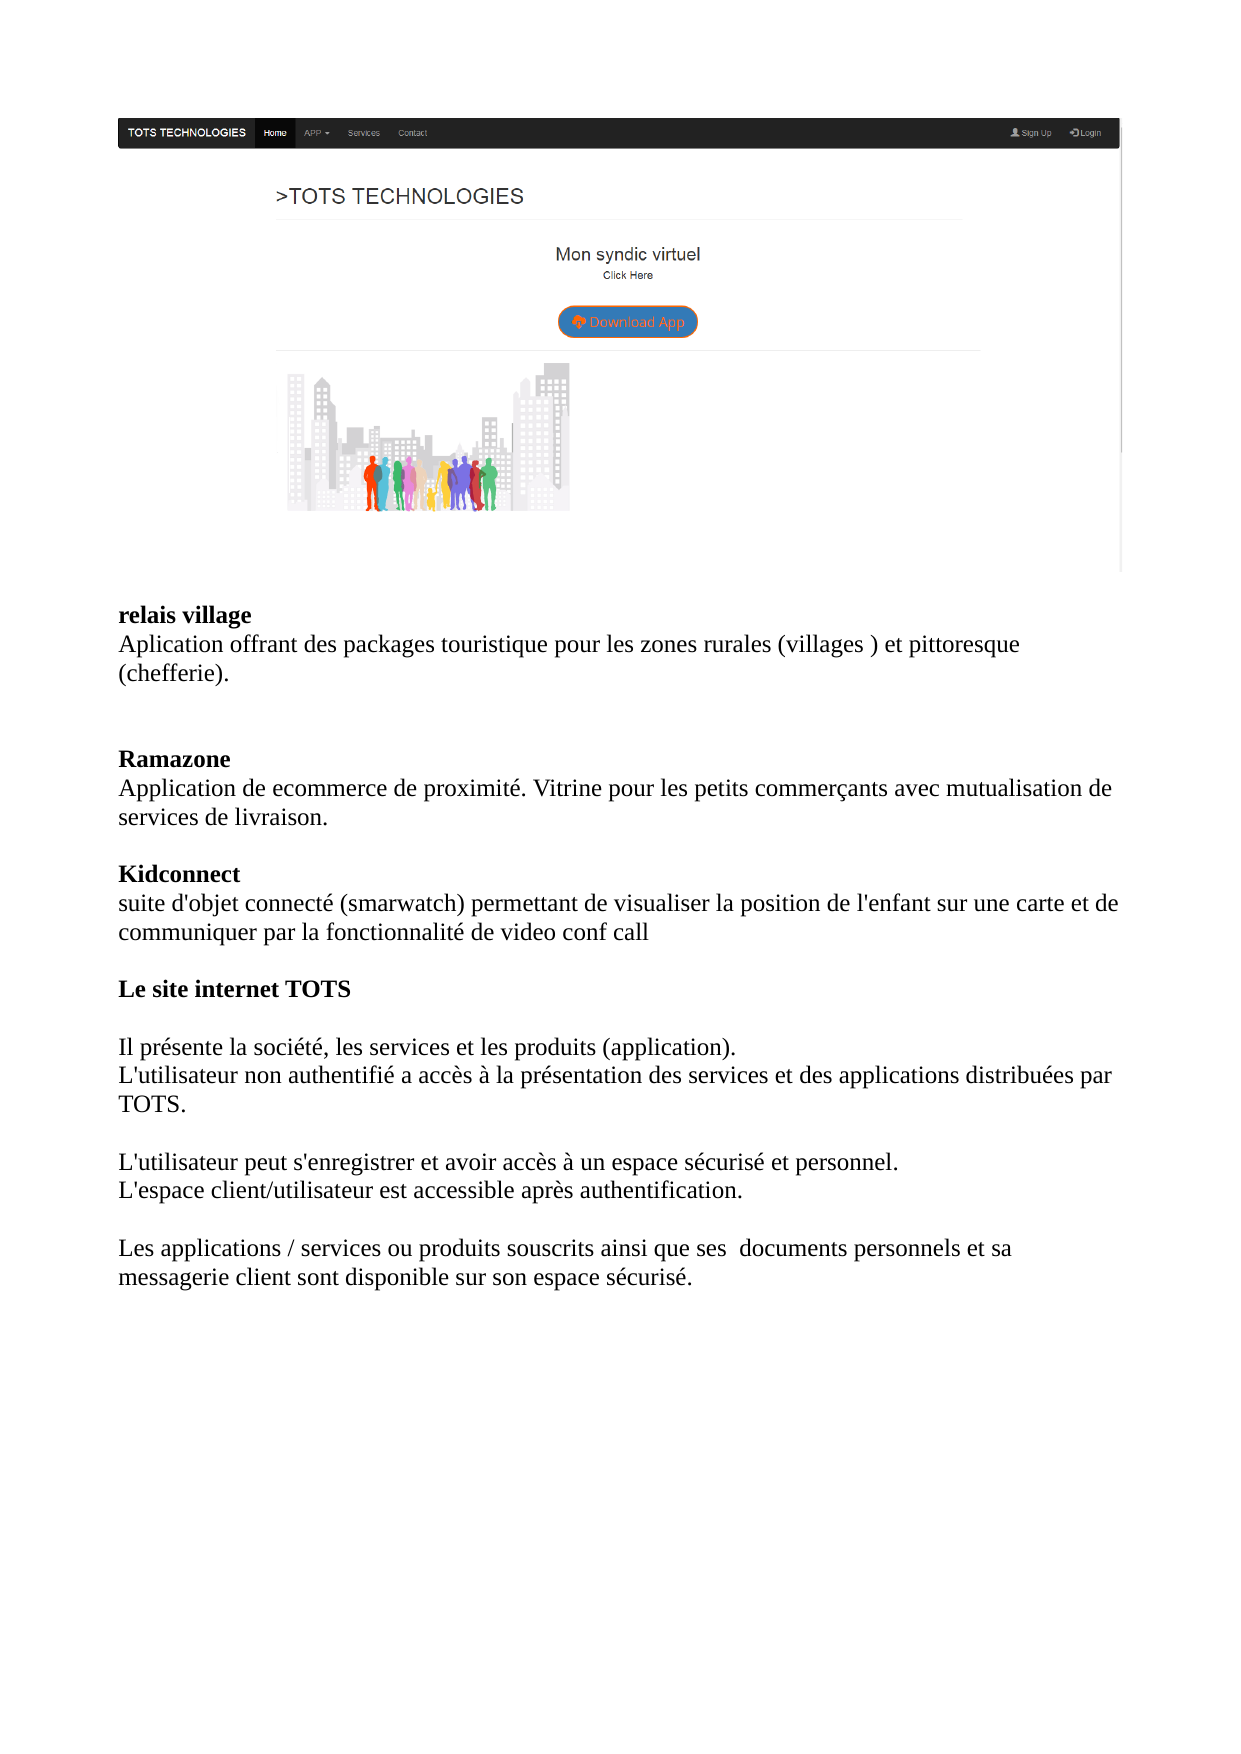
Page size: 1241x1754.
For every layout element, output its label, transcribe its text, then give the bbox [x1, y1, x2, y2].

text Il présente la société, les services et les produits (application). [118, 1032, 1122, 1060]
text relais village [118, 600, 1122, 629]
text Les applications / services ou produits souscrits ainsi que ses documents personnels et sa messagerie client sont disponible sur son espace sécurisé. [118, 1233, 1122, 1290]
text Ramazone [118, 744, 1122, 773]
text L'utilisateur peut s'enregistrer et avoir accès à un espace sécurisé et personnel. [118, 1147, 1122, 1175]
text Application de ecommerce de proximité. Vitrine pour les petits commerçants avec mutualisation de services de livraison. [118, 773, 1122, 830]
text Kidconnect [118, 859, 1122, 888]
text Le site internet TOTS [118, 974, 1122, 1003]
picture [118, 118, 1123, 572]
text L'utilisateur non authentifié a accès à la présentation des services et des applications distribuées par TOTS. [118, 1060, 1122, 1118]
text Aplication offrant des packages touristique pour les zones rurales (villages ) et pittoresque (chefferie). [118, 629, 1122, 687]
text suite d'objet connecté (smarwatch) permettant de visualiser la position de l'enfant sur une carte et de communiquer par la fonctionnalité de video conf call [118, 888, 1122, 945]
text L'espace client/utilisateur est accessible après authentification. [118, 1175, 1122, 1204]
